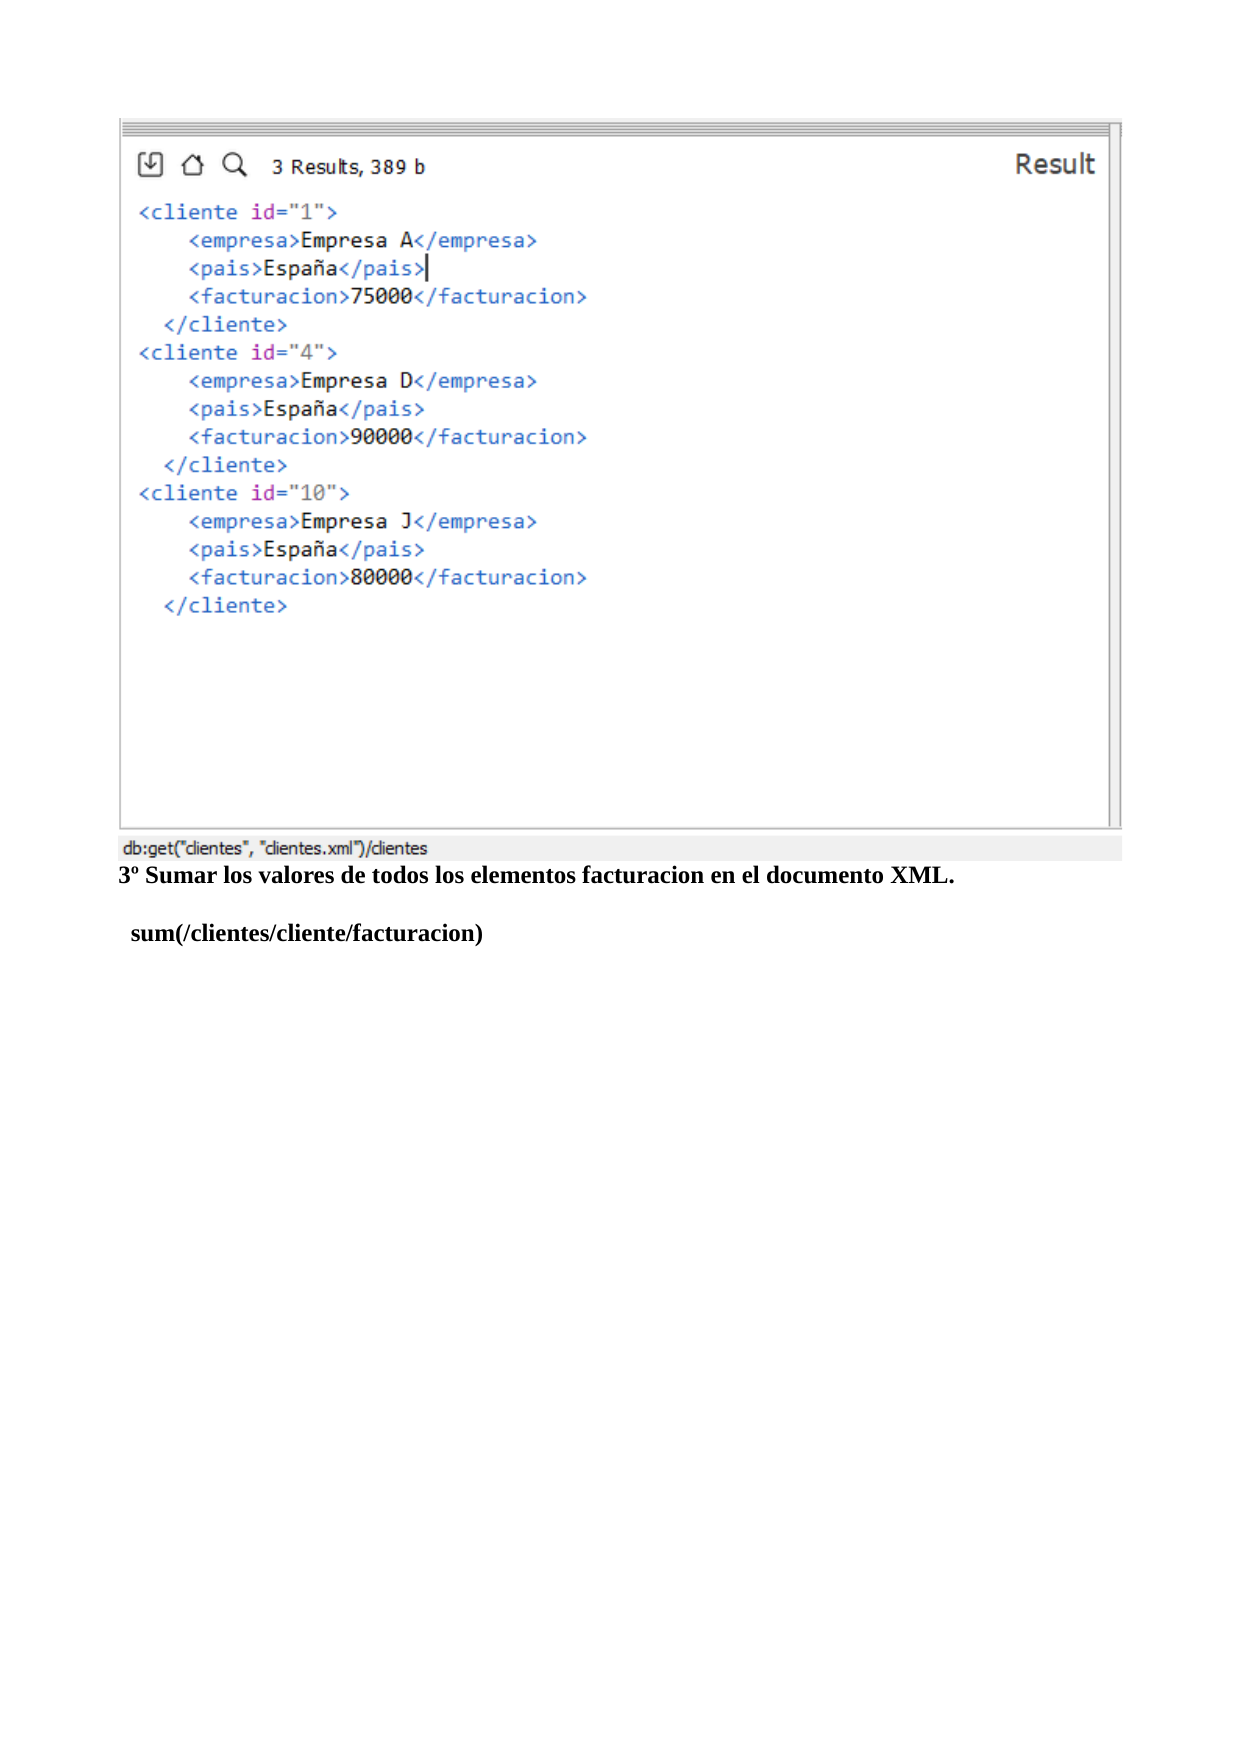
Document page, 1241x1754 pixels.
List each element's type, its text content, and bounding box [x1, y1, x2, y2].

text sum(/clientes/cliente/facturacion) [118, 918, 1122, 946]
text 3º Sumar los valores de todos los elementos facturacion en el documento XML. [118, 861, 1122, 889]
picture [118, 118, 1123, 861]
